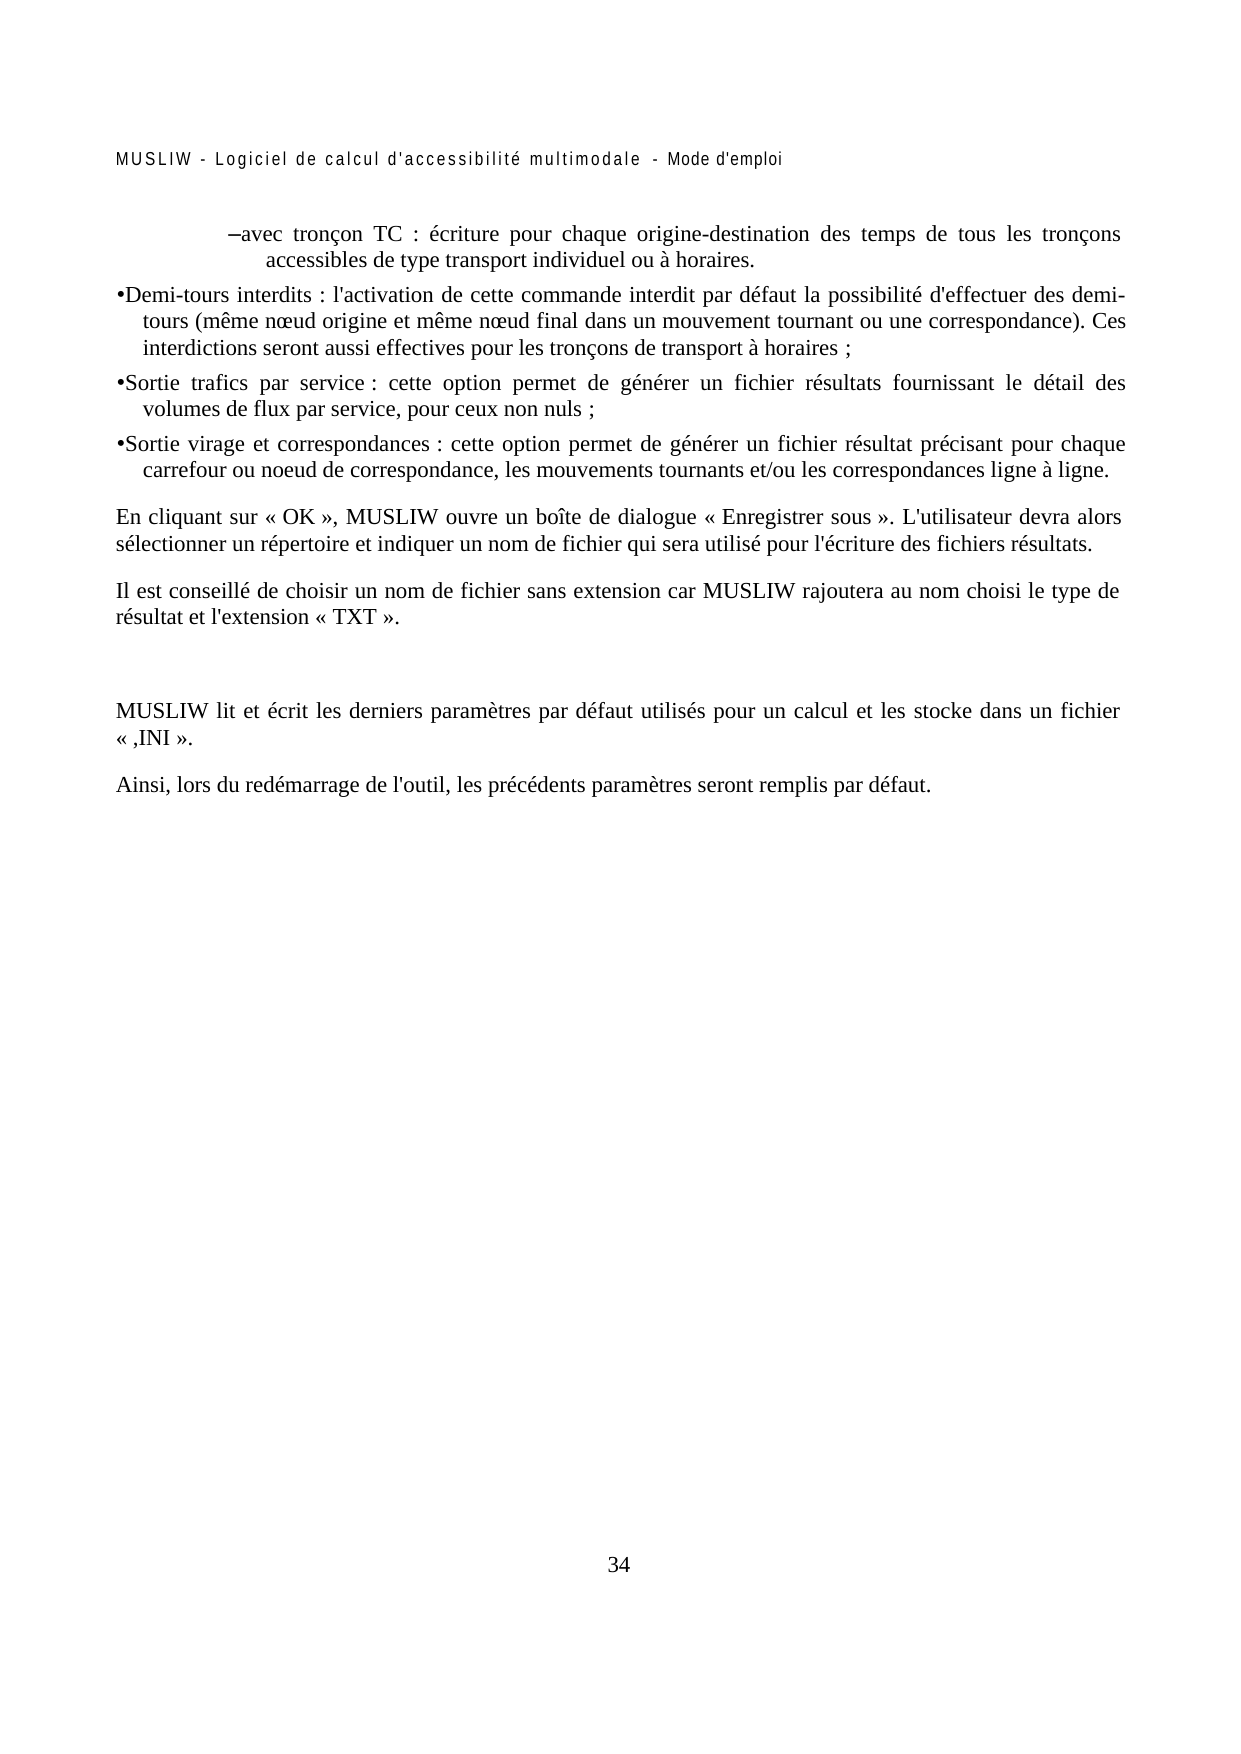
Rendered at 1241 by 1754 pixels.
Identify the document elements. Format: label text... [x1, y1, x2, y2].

text En cliquant sur « OK », MUSLIW ouvre un boîte de dialogue « Enregistrer sous ». L'utilisateur devra alors sélectionner un répertoire et indiquer un nom de fichier qui sera utilisé pour l'écriture des fichiers résultats. [116, 503, 1122, 556]
text Ainsi, lors du redémarrage de l'outil, les précédents paramètres seront remplis par défaut. [116, 771, 1122, 797]
text Il est conseillé de choisir un nom de fichier sans extension car MUSLIW rajoutera au nom choisi le type de résultat et l'extension « TXT ». [116, 577, 1122, 629]
list Sortie virage et correspondances : cette option permet de générer un fichier résultat précisant pour chaque carrefour ou noeud de correspondance, les mouvements tournants et/ou les correspondances ligne à ligne. [117, 430, 1127, 482]
list Sortie trafics par service : cette option permet de générer un fichier résultats fournissant le détail des volumes de flux par service, pour ceux non nuls ; [117, 369, 1127, 421]
text MUSLIW lit et écrit les derniers paramètres par défaut utilisés pour un calcul et les stocke dans un fichier « ,INI ». [116, 697, 1122, 750]
list Demi-tours interdits : l'activation de cette commande interdit par défaut la possibilité d'effectuer des demi-tours (même nœud origine et même nœud final dans un mouvement tournant ou une correspondance). Ces interdictions seront aussi effectives pour les tronçons de transport à horaires ; [117, 281, 1127, 360]
list avec tronçon TC : écriture pour chaque origine-destination des temps de tous les tronçons accessibles de type transport individuel ou à horaires. [228, 220, 1122, 273]
